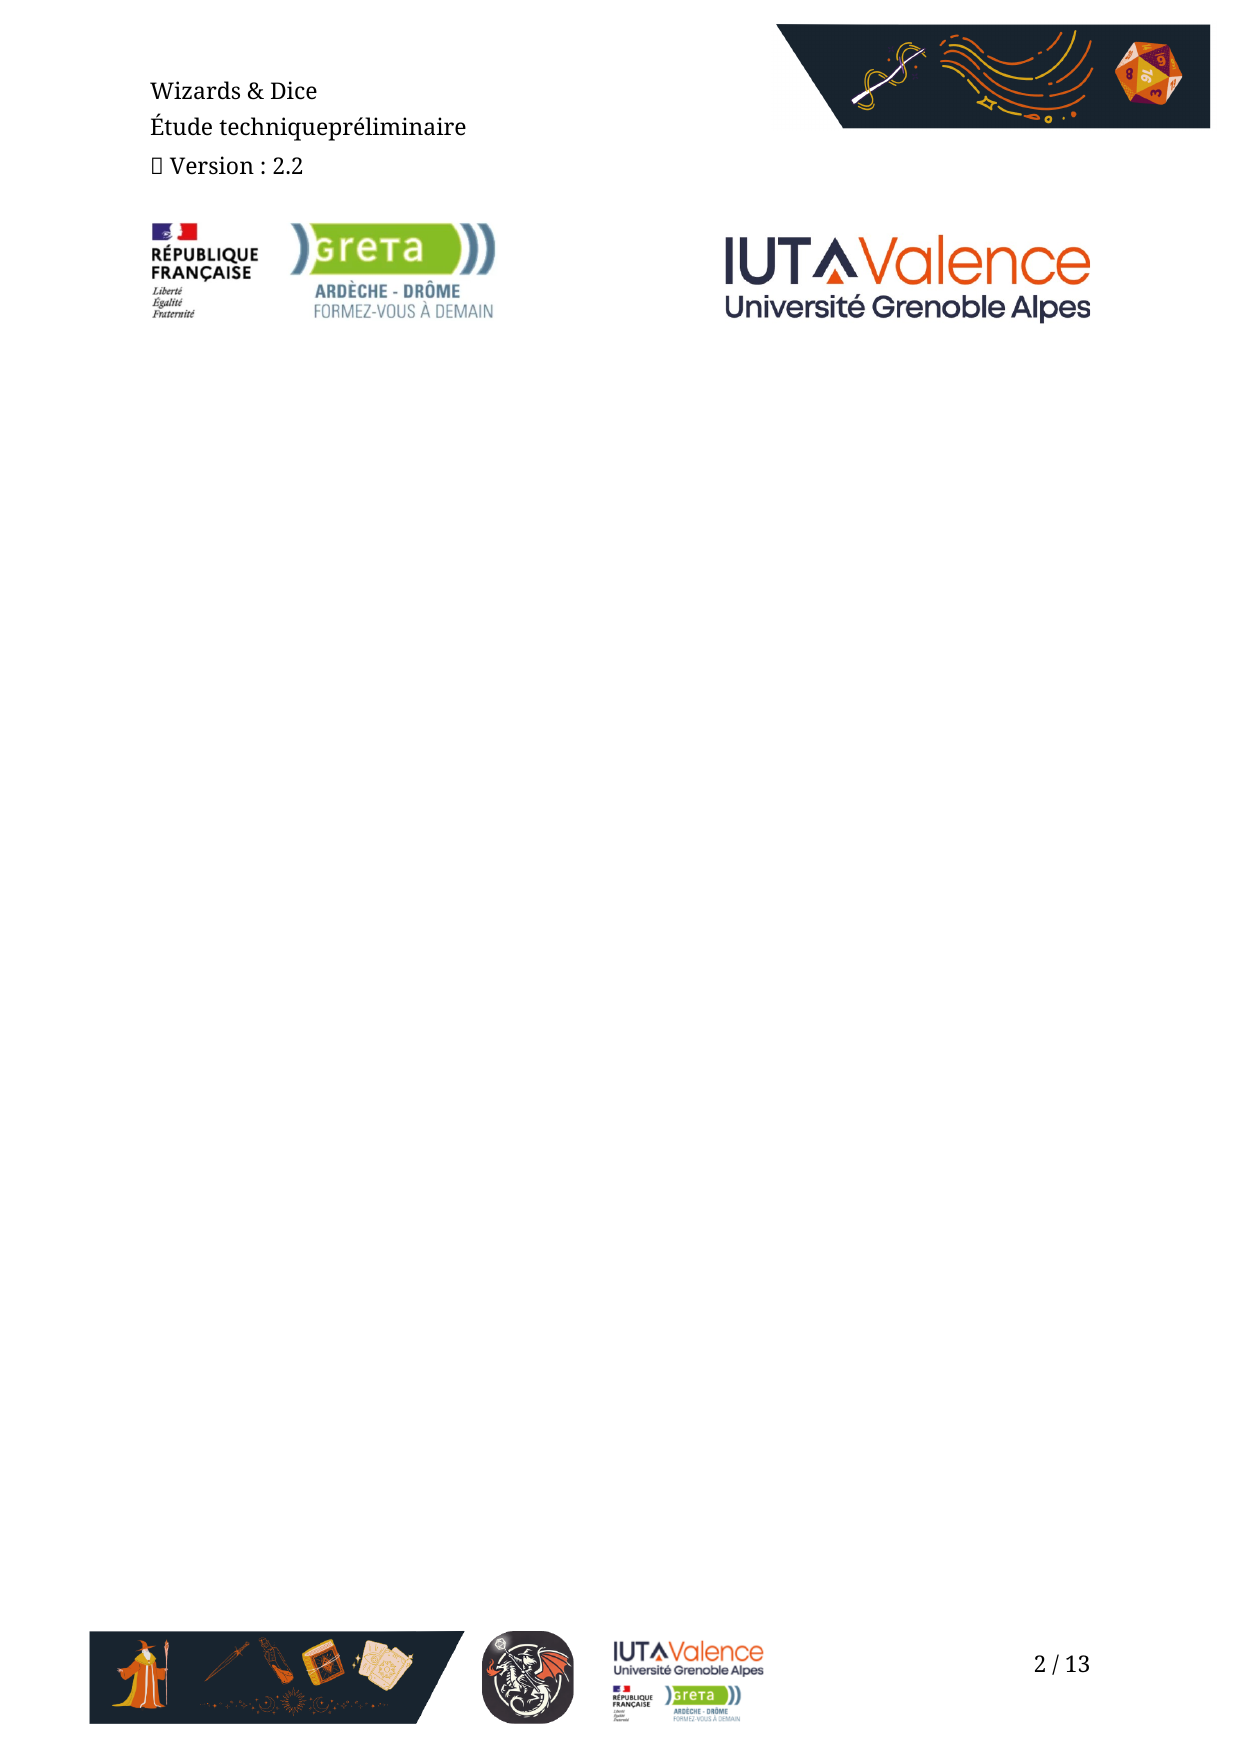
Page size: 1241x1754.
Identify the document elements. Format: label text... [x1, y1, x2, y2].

picture [771, 21, 1218, 131]
picture [721, 232, 1091, 324]
text 🔄 Version : 2.2 [150, 150, 1090, 181]
picture [150, 221, 498, 321]
picture [81, 1620, 788, 1733]
